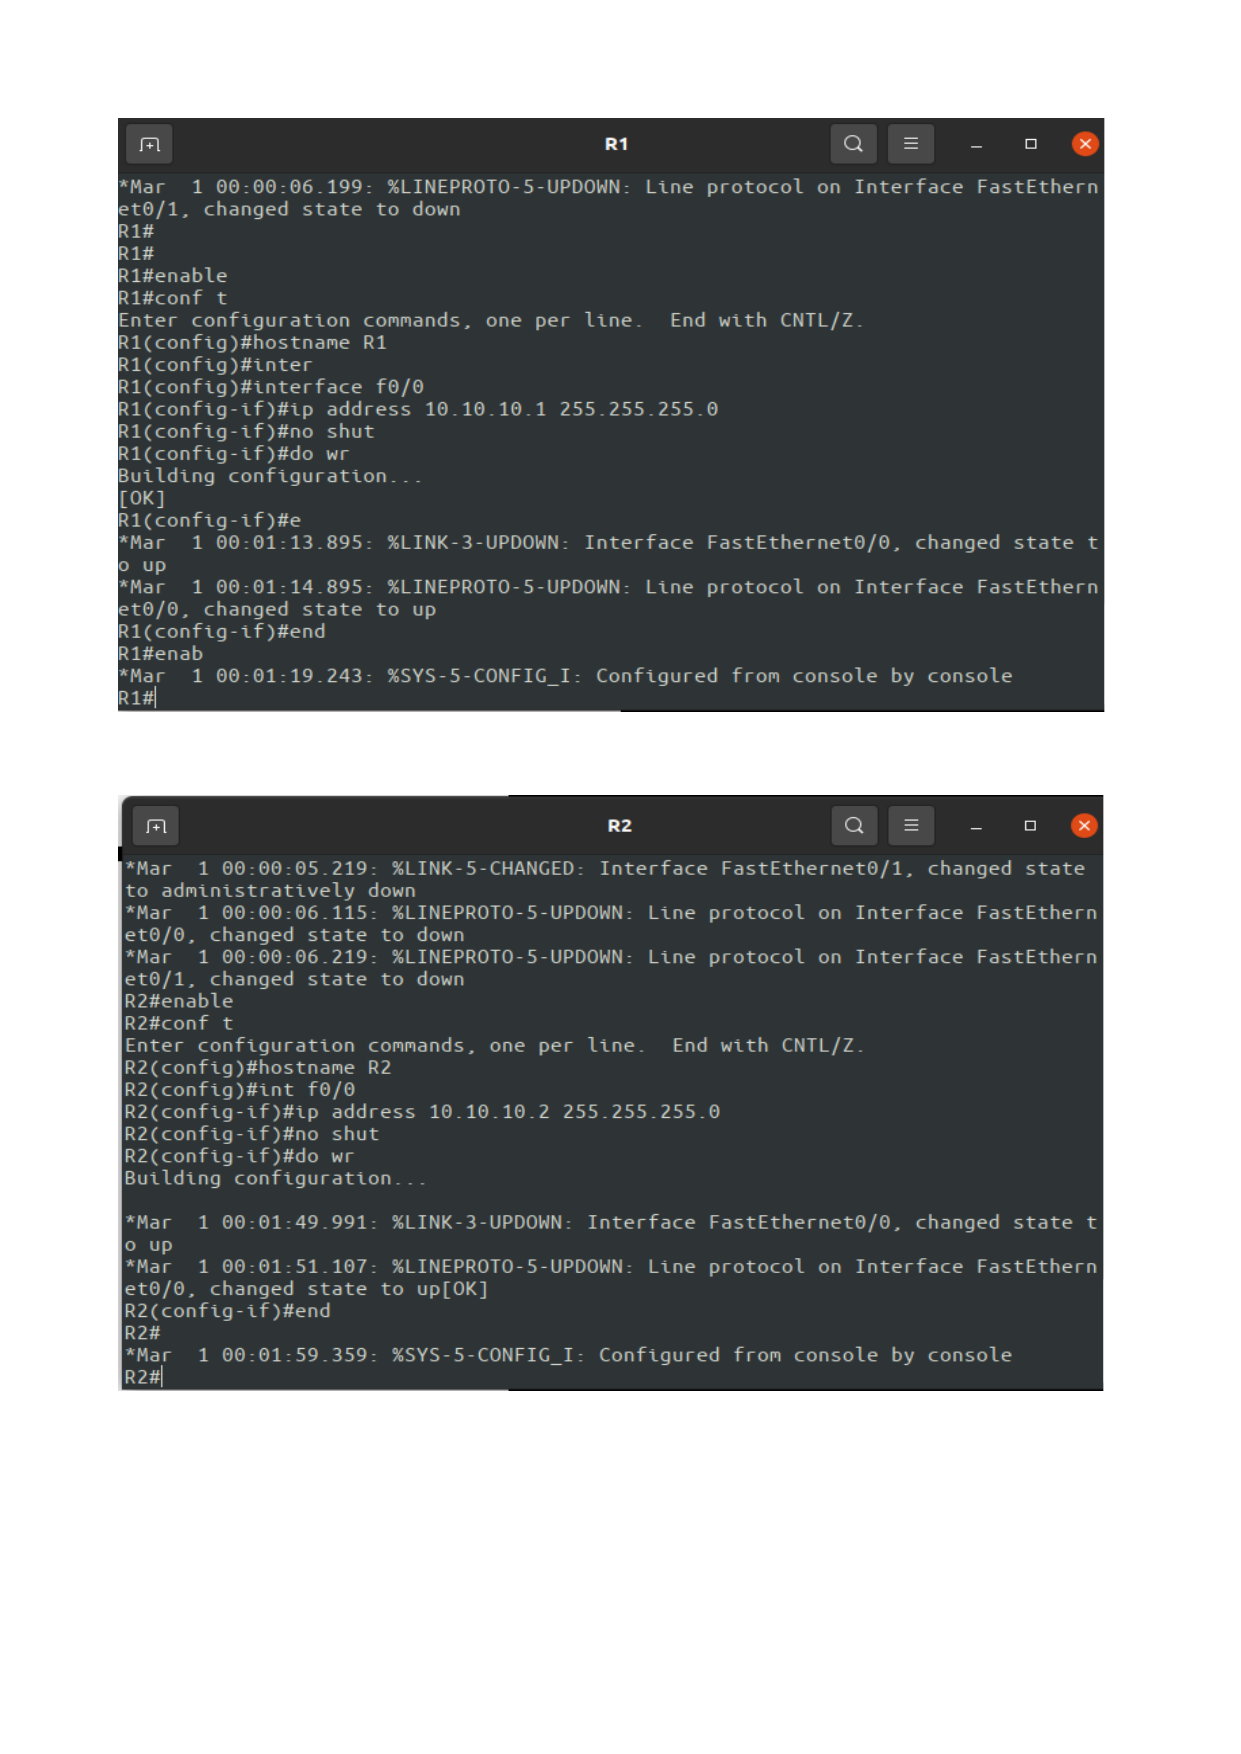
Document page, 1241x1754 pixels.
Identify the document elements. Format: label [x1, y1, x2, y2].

picture [118, 795, 1104, 1391]
picture [118, 118, 1105, 712]
